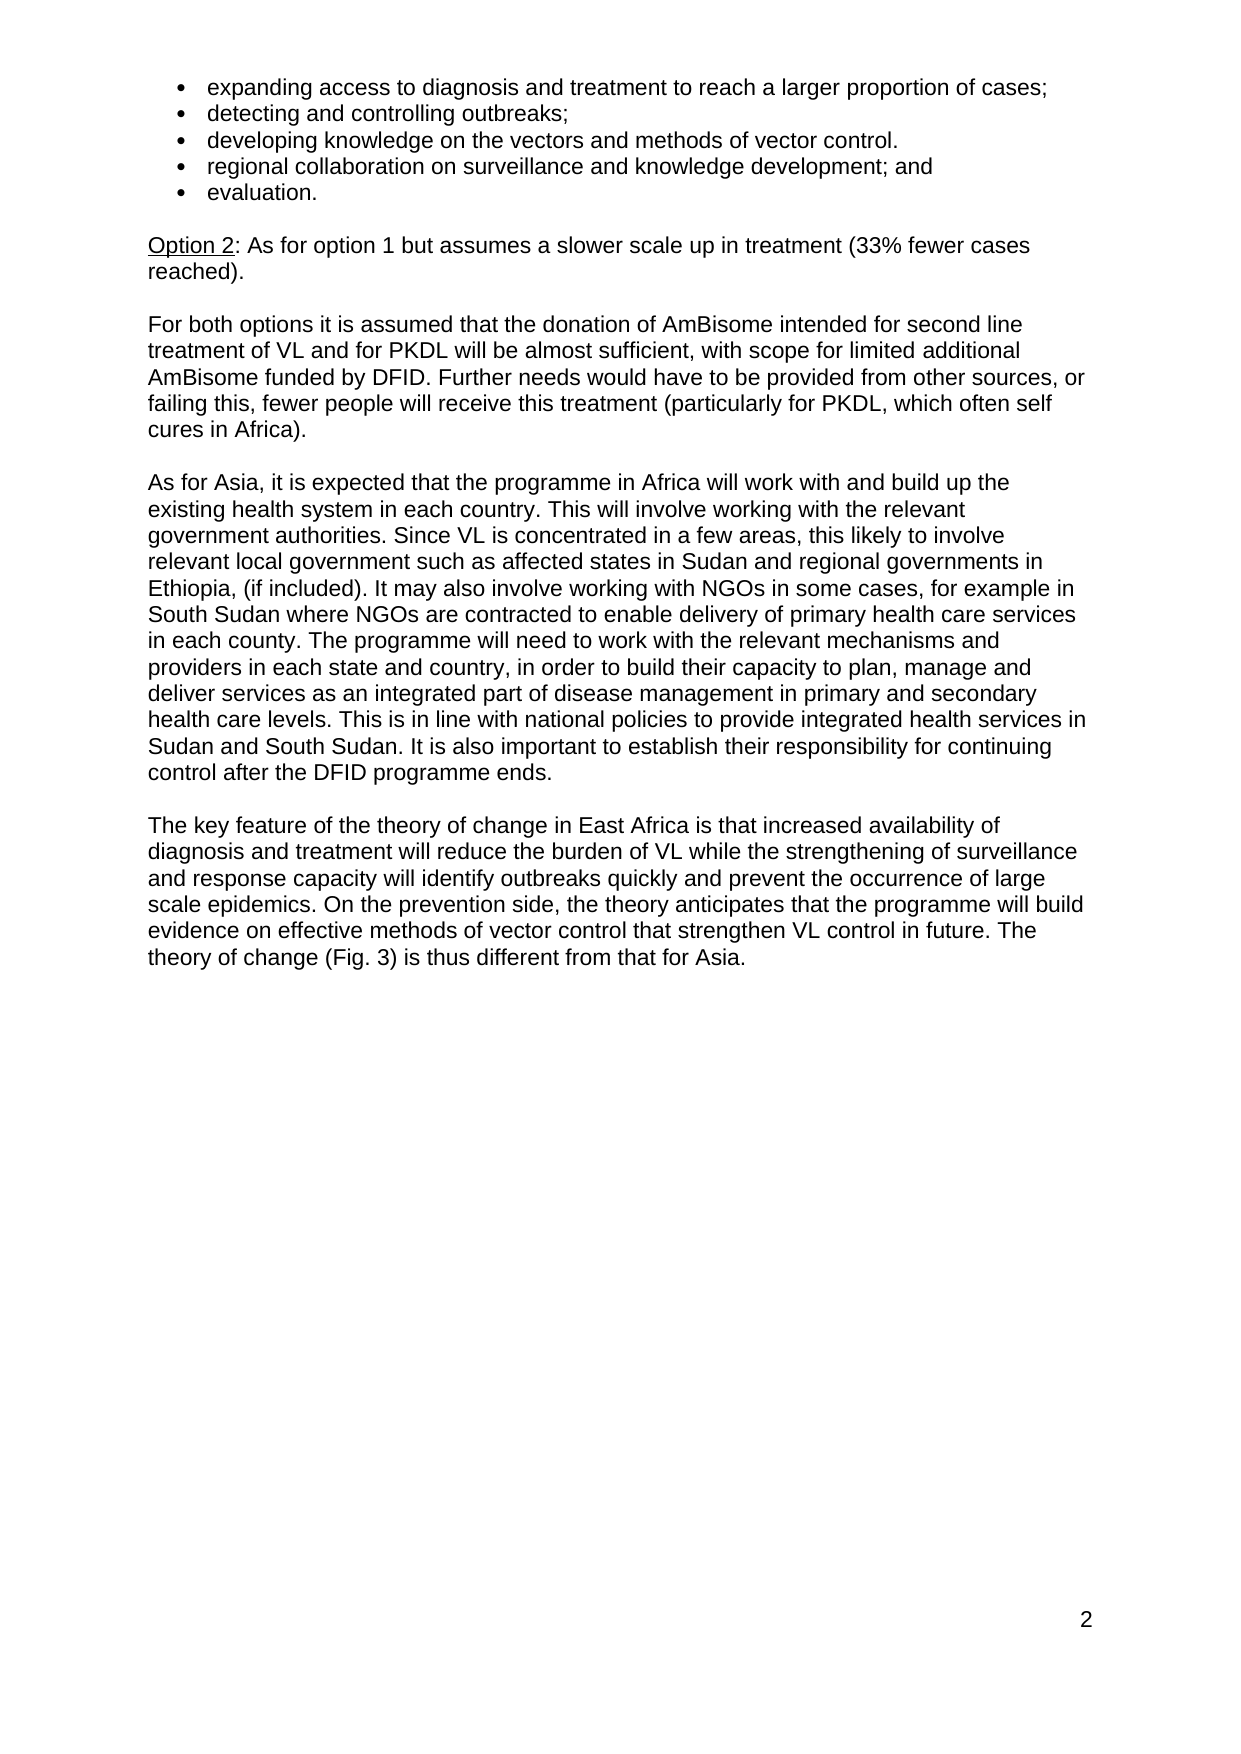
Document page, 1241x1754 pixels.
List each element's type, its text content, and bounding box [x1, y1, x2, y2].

list developing knowledge on the vectors and methods of vector control. [177, 127, 1092, 153]
list evaluation. [177, 179, 1092, 206]
text Option 2: As for option 1 but assumes a slower scale up in treatment (33% fewer cases reached). [148, 232, 1092, 285]
text The key feature of the theory of change in East Africa is that increased availability of diagnosis and treatment will reduce the burden of VL while the strengthening of surveillance and response capacity will identify outbreaks quickly and prevent the occurrence of large scale epidemics. On the prevention side, the theory anticipates that the programme will build evidence on effective methods of vector control that strengthen VL control in future. The theory of change (Fig. 3) is thus different from that for Asia. [148, 812, 1092, 970]
text As for Asia, it is expected that the programme in Africa will work with and build up the existing health system in each country. This will involve working with the relevant government authorities. Since VL is concentrated in a few areas, this likely to involve relevant local government such as affected states in Sudan and regional governments in Ethiopia, (if included). It may also involve working with NGOs in some cases, for example in South Sudan where NGOs are contracted to enable delivery of primary health care services in each county. The programme will need to work with the relevant mechanisms and providers in each state and country, in order to build their capacity to plan, manage and deliver services as an integrated part of disease management in primary and secondary health care levels. This is in line with national policies to provide integrated health services in Sudan and South Sudan. It is also important to establish their responsibility for continuing control after the DFID programme ends. [148, 469, 1092, 785]
list expanding access to diagnosis and treatment to reach a larger proportion of cases; [177, 74, 1092, 100]
text For both options it is assumed that the donation of AmBisome intended for second line treatment of VL and for PKDL will be almost sufficient, with scope for limited additional AmBisome funded by DFID. Further needs would have to be provided from other sources, or failing this, fewer people will receive this treatment (particularly for PKDL, which often self cures in Africa). [148, 311, 1092, 443]
list regional collaboration on surveillance and knowledge development; and [177, 153, 1092, 179]
list detecting and controlling outbreaks; [177, 100, 1092, 127]
